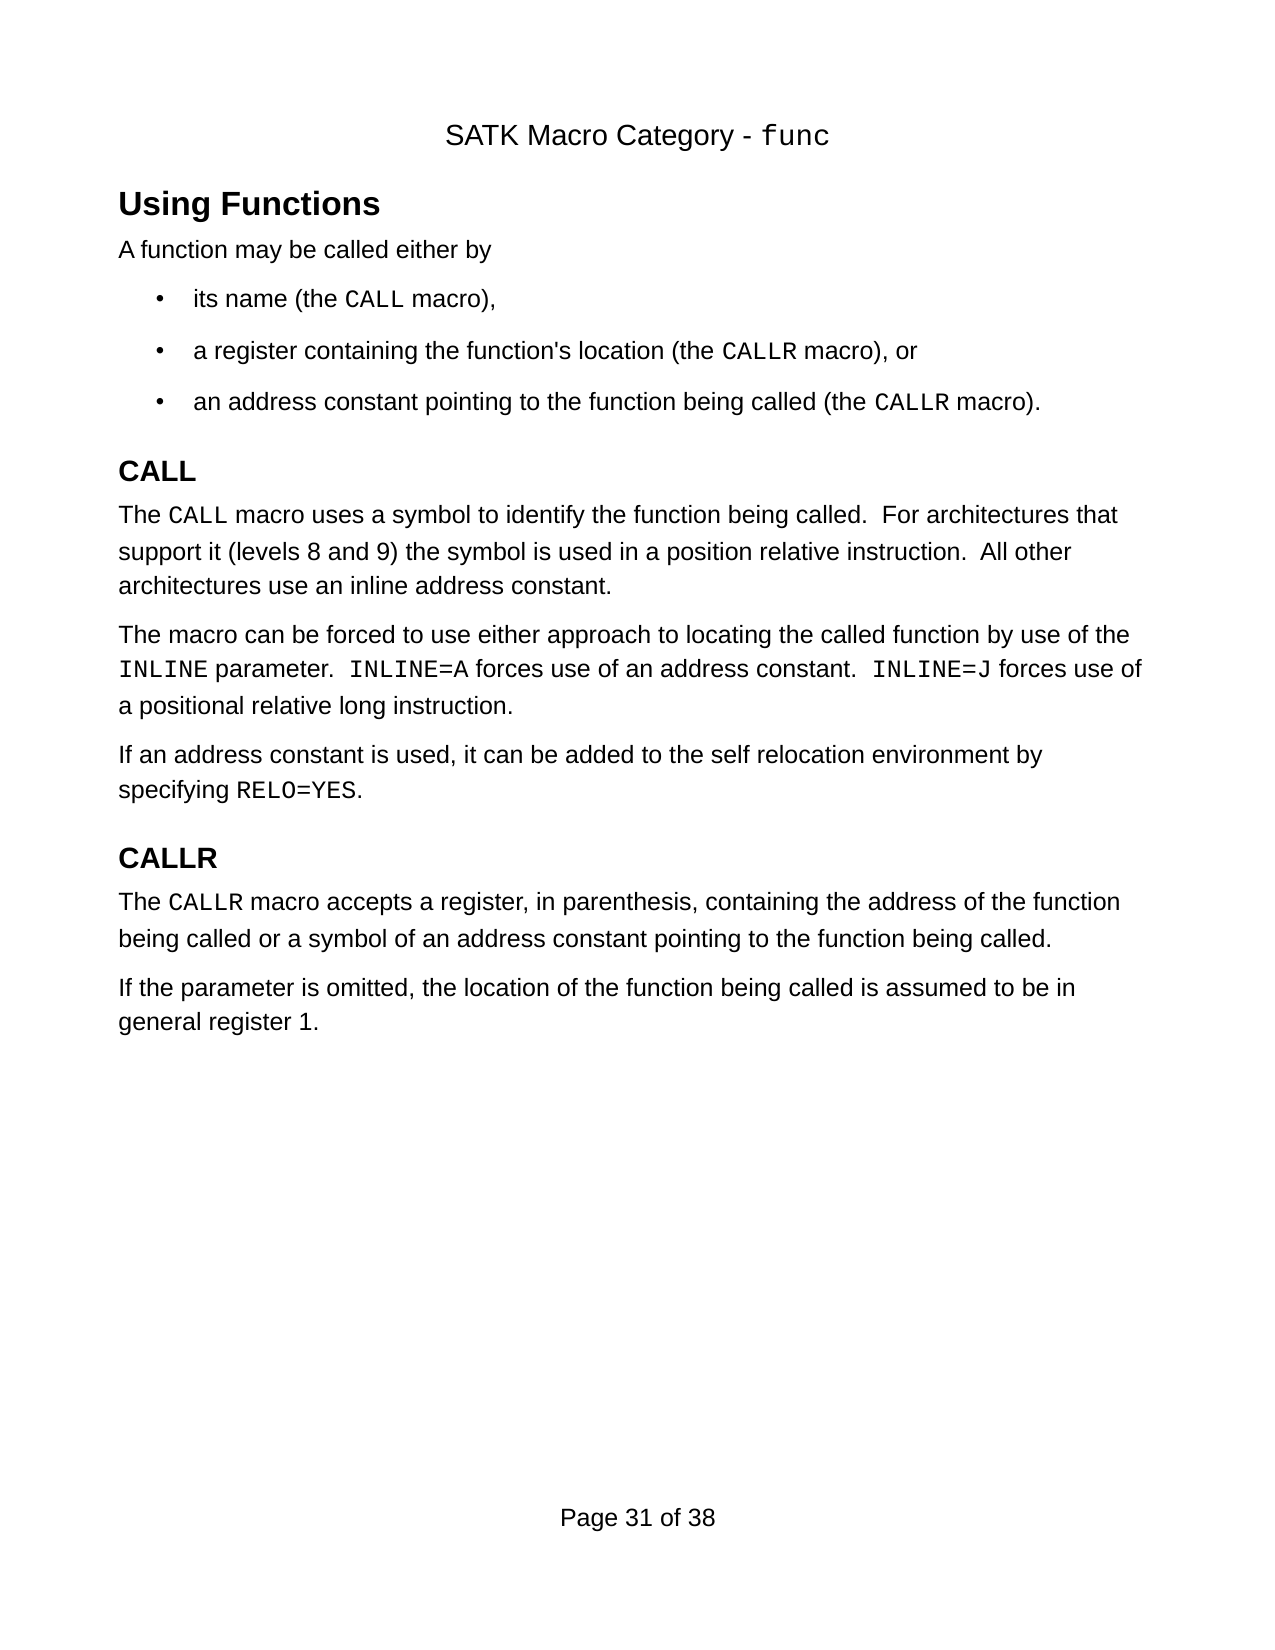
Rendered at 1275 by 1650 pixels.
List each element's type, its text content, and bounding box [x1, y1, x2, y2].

subtitle CALLR [118, 841, 1157, 875]
text If an address constant is used, it can be added to the self relocation environment by specifying RELO=YES. [118, 740, 1157, 806]
text The CALLR macro accepts a register, in parenthesis, containing the address of the function being called or a symbol of an address constant pointing to the function being called. [118, 887, 1157, 953]
text The CALL macro uses a symbol to identify the function being called. For architectures that support it (levels 8 and 9) the symbol is used in a position relative instruction. All other architectures use an inline address constant. [118, 500, 1157, 600]
list its name (the CALL macro), [156, 284, 1157, 315]
text If the parameter is omitted, the location of the function being called is assumed to be in general register 1. [118, 973, 1157, 1036]
subtitle CALL [118, 453, 1157, 487]
list an address constant pointing to the function being called (the CALLR macro). [156, 387, 1157, 418]
text The macro can be forced to use either approach to locating the called function by use of the INLINE parameter. INLINE=A forces use of an address constant. INLINE=J forces use of a positional relative long instruction. [118, 620, 1157, 720]
text A function may be called either by [118, 235, 1157, 264]
subtitle Using Functions [118, 184, 1157, 222]
list a register containing the function's location (the CALLR macro), or [156, 336, 1157, 367]
